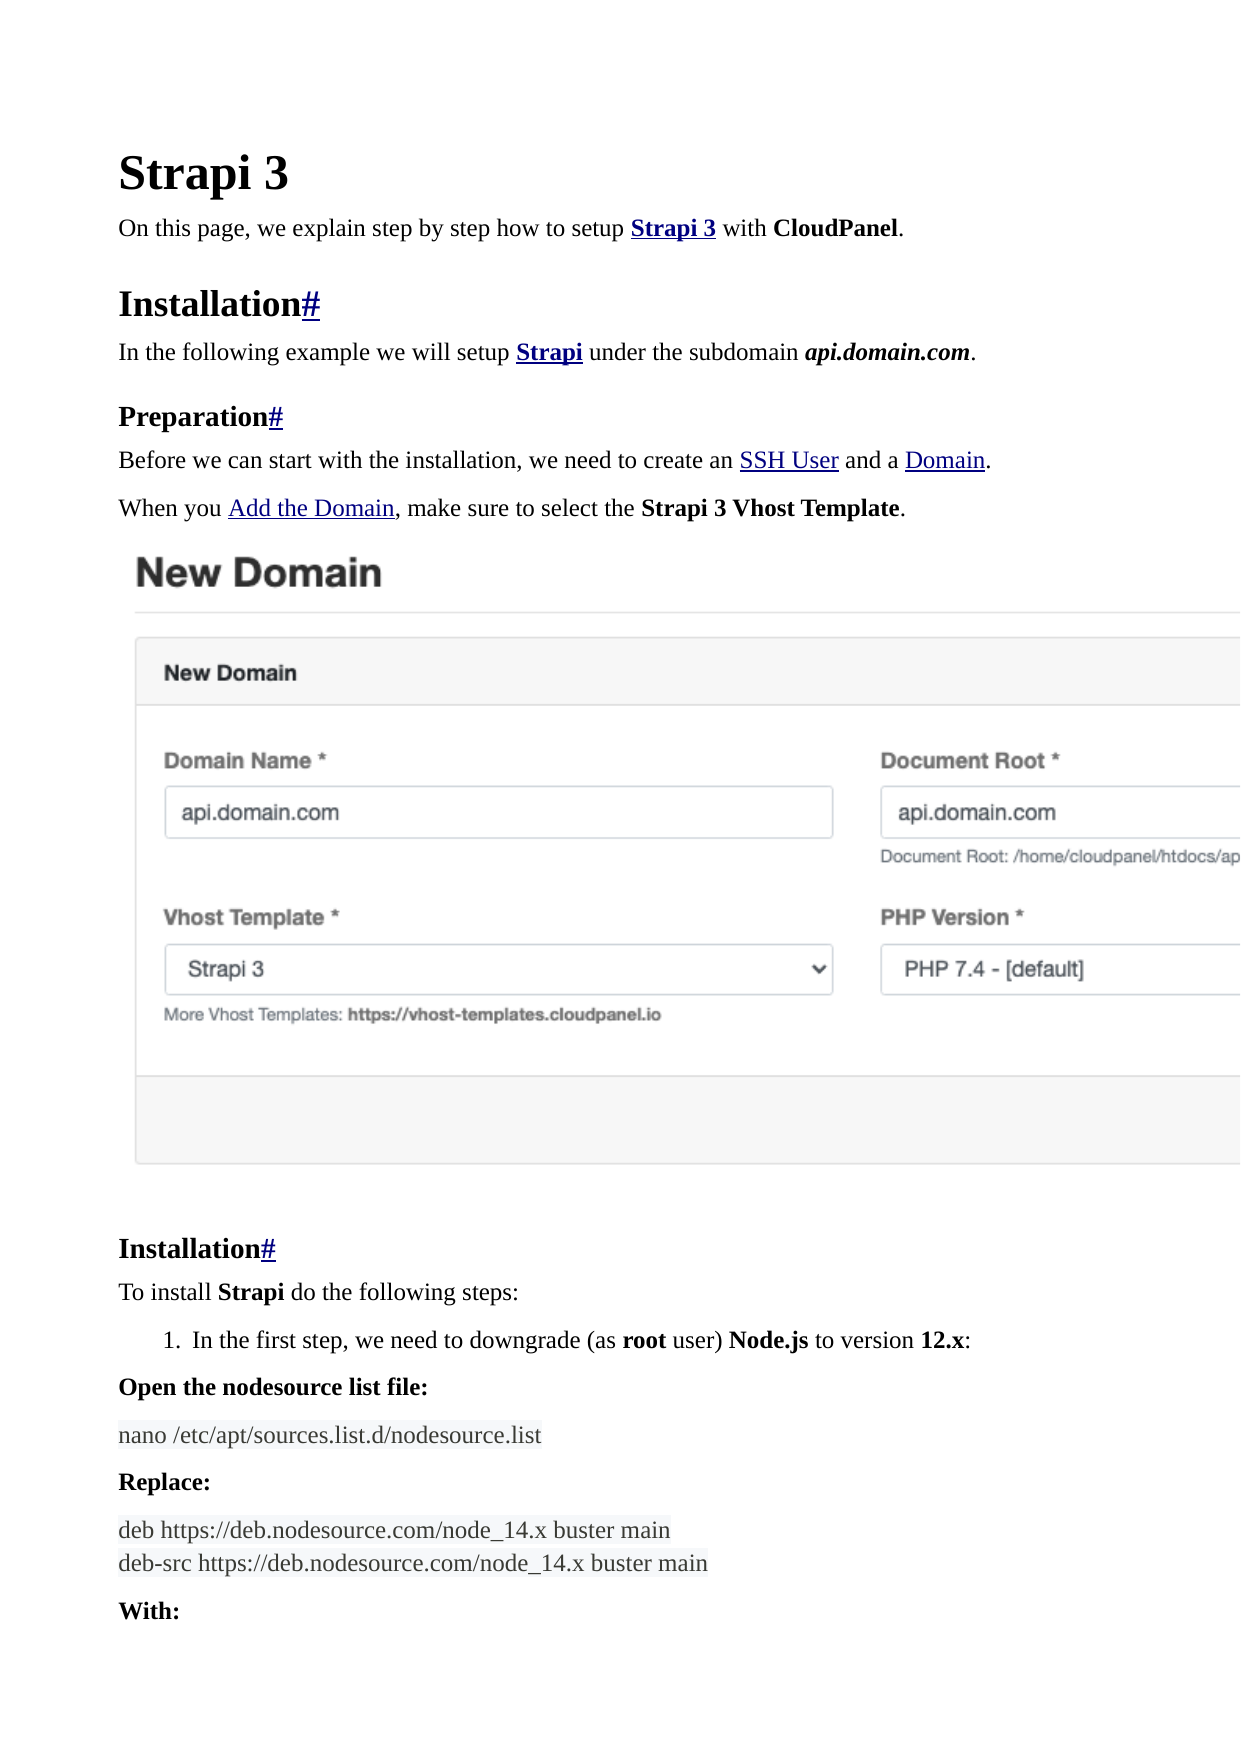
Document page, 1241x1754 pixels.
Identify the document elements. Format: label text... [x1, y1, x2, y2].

text Before we can start with the installation, we need to create an SSH User and a Domain. [118, 445, 1122, 474]
subtitle Installation# [118, 282, 1122, 325]
subtitle Installation# [118, 1231, 1122, 1264]
text Replace: [118, 1467, 1122, 1496]
picture [118, 540, 1241, 1193]
text deb https://deb.nodesource.com/node_14.x buster main [118, 1515, 1122, 1544]
text With: [118, 1596, 1122, 1624]
list In the first step, we need to downgrade (as root user) Node.js to version 12.x: [162, 1325, 1122, 1353]
text nano /etc/apt/sources.list.d/nodesource.list [118, 1420, 1122, 1449]
text When you Add the Domain, make sure to select the Strapi 3 Vhost Template. [118, 493, 1122, 522]
text On this page, we explain step by step how to setup Strapi 3 with CloudPanel. [118, 213, 1122, 242]
text Open the nodesource list file: [118, 1372, 1122, 1401]
text To install Strapi do the following steps: [118, 1277, 1122, 1306]
text deb-src https://deb.nodesource.com/node_14.x buster main [118, 1548, 1122, 1577]
subtitle Preparation# [118, 399, 1122, 433]
subtitle Strapi 3 [118, 143, 1122, 201]
text In the following example we will setup Strapi under the subdomain api.domain.com. [118, 337, 1122, 366]
